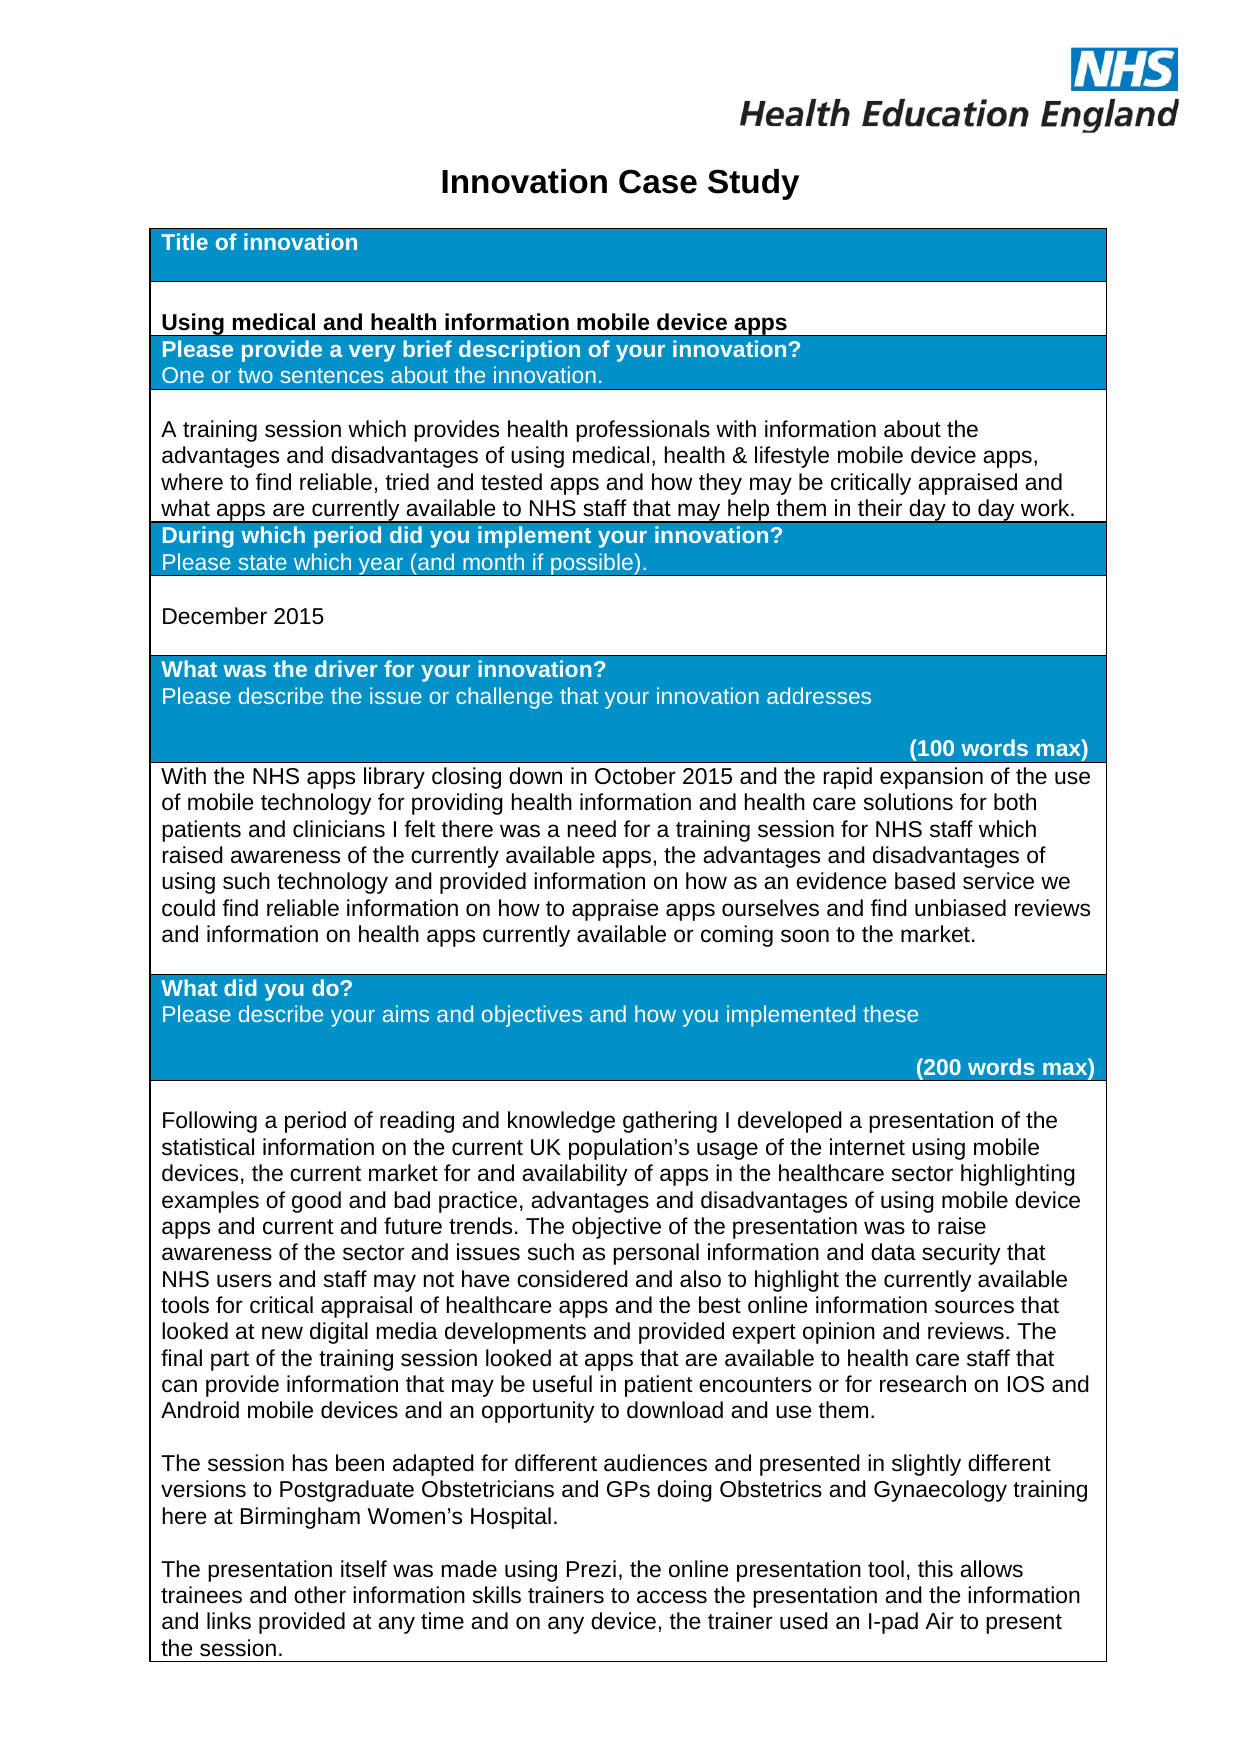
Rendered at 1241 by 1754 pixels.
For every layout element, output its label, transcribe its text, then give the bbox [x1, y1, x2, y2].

table_cell Following a period of reading and knowledge gathering I developed a presentation of the statistical information on the current UK population’s usage of the internet using mobile devices, the current market for and availability of apps in the healthcare sector highlighting examples of good and bad practice, advantages and disadvantages of using mobile device apps and current and future trends. The objective of the presentation was to raise awareness of the sector and issues such as personal information and data security that NHS users and staff may not have considered and also to highlight the currently available tools for critical appraisal of healthcare apps and the best online information sources that looked at new digital media developments and provided expert opinion and reviews. The final part of the training session looked at apps that are available to health care staff that can provide information that may be useful in patient encounters or for research on IOS and Android mobile devices and an opportunity to download and use them. The session has been adapted for different audiences and presented in slightly different versions to Postgraduate Obstetricians and GPs doing Obstetrics and Gynaecology training here at Birmingham Women’s Hospital. The presentation itself was made using Prezi, the online presentation tool, this allows trainees and other information skills trainers to access the presentation and the information and links provided at any time and on any device, the trainer used an I-pad Air to present the session. [151, 1081, 1106, 1661]
table_cell With the NHS apps library closing down in October 2015 and the rapid expansion of the use of mobile technology for providing health information and health care solutions for both patients and clinicians I felt there was a need for a training session for NHS staff which raised awareness of the currently available apps, the advantages and disadvantages of using such technology and provided information on how as an evidence based service we could find reliable information on how to appraise apps ourselves and find unbiased reviews and information on health apps currently available or coming soon to the market. [151, 763, 1106, 974]
table_header Title of innovation [151, 229, 1106, 281]
table_cell Using medical and health information mobile device apps [151, 282, 1106, 335]
table_cell A training session which provides health professionals with information about the advantages and disadvantages of using medical, health & lifestyle mobile device apps, where to find reliable, tried and tested apps and how they may be critically appraised and what apps are currently available to NHS staff that may help them in their day to day work. [151, 390, 1106, 521]
table_cell What was the driver for your innovation? Please describe the issue or challenge that your innovation addresses (100 words max) [151, 656, 1106, 762]
table_cell What did you do? Please describe your aims and objectives and how you implemented these (200 words max) [151, 975, 1106, 1080]
table_cell During which period did you implement your innovation? Please state which year (and month if possible). [151, 523, 1106, 575]
text Innovation Case Study [150, 118, 1090, 201]
table_cell Please provide a very brief description of your innovation? One or two sentences about the innovation. [151, 336, 1106, 389]
table_cell December 2015 [151, 576, 1106, 655]
